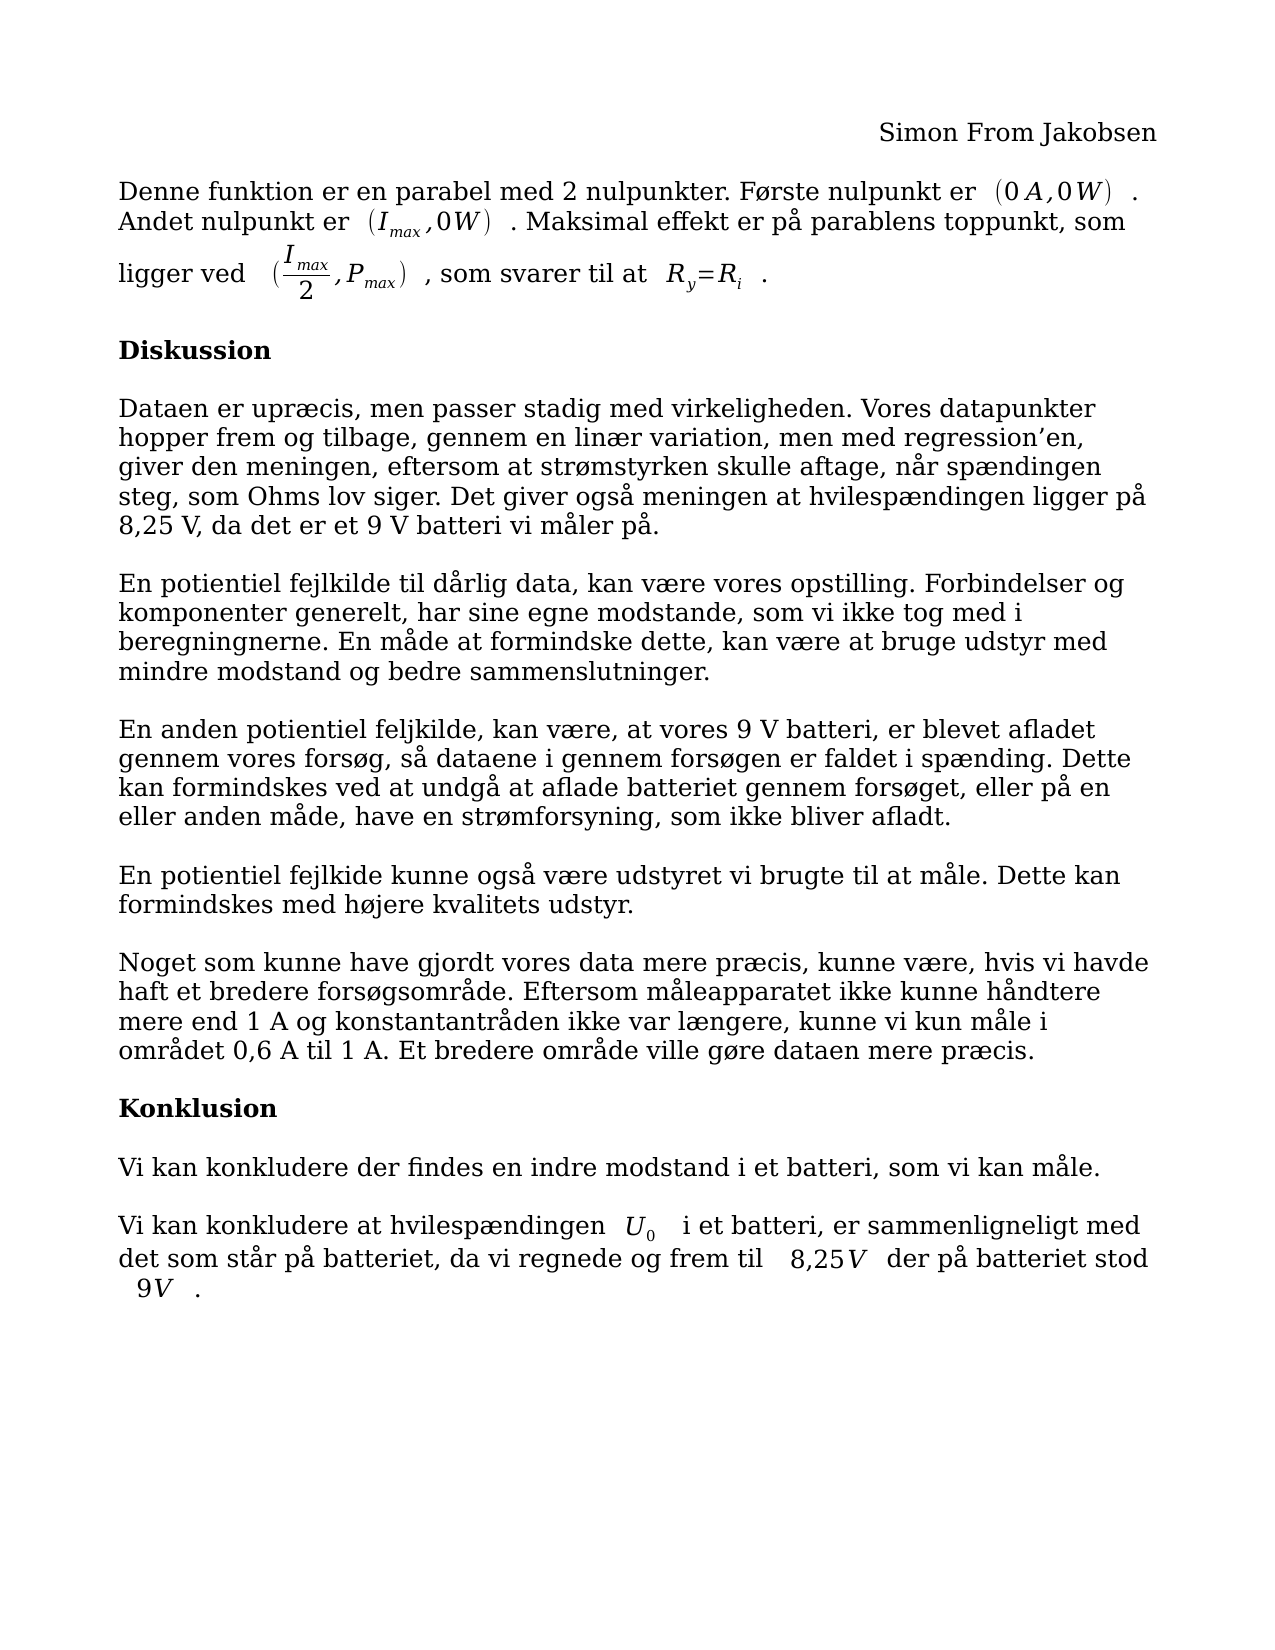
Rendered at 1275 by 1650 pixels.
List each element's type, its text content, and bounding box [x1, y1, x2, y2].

text Dataen er upræcis, men passer stadig med virkeligheden. Vores datapunkter hopper frem og tilbage, gennem en linær variation, men med regression’en, giver den meningen, eftersom at strømstyrken skulle aftage, når spændingen steg, som Ohms lov siger. Det giver også meningen at hvilespændingen ligger på 8,25 V, da det er et 9 V batteri vi måler på. [118, 394, 1157, 540]
text Vi kan konkludere at hvilespændingen i et batteri, er sammenligneligt med det som står på batteriet, da vi regnede og frem til der på batteriet stod . [118, 1211, 1157, 1303]
text Denne funktion er en parabel med 2 nulpunkter. Første nulpunkt er. Andet nulpunkt er. Maksimal effekt er på parablens toppunkt, som ligger ved , som svarer til at. [118, 177, 1157, 306]
text Vi kan konkludere der findes en indre modstand i et batteri, som vi kan måle. [118, 1153, 1157, 1182]
text Konklusion [118, 1094, 1157, 1124]
text Diskussion [118, 336, 1157, 365]
text Noget som kunne have gjordt vores data mere præcis, kunne være, hvis vi havde haft et bredere forsøgsområde. Eftersom måleapparatet ikke kunne håndtere mere end 1 A og konstantantråden ikke var længere, kunne vi kun måle i området 0,6 A til 1 A. Et bredere område ville gøre dataen mere præcis. [118, 948, 1157, 1065]
text En anden potientiel feljkilde, kan være, at vores 9 V batteri, er blevet afladet gennem vores forsøg, så dataene i gennem forsøgen er faldet i spænding. Dette kan formindskes ved at undgå at aflade batteriet gennem forsøget, eller på en eller anden måde, have en strømforsyning, som ikke bliver afladt. [118, 715, 1157, 832]
text En potientiel fejlkide kunne også være udstyret vi brugte til at måle. Dette kan formindskes med højere kvalitets udstyr. [118, 861, 1157, 919]
text En potientiel fejlkilde til dårlig data, kan være vores opstilling. Forbindelser og komponenter generelt, har sine egne modstande, som vi ikke tog med i beregningnerne. En måde at formindske dette, kan være at bruge udstyr med mindre modstand og bedre sammenslutninger. [118, 569, 1157, 686]
